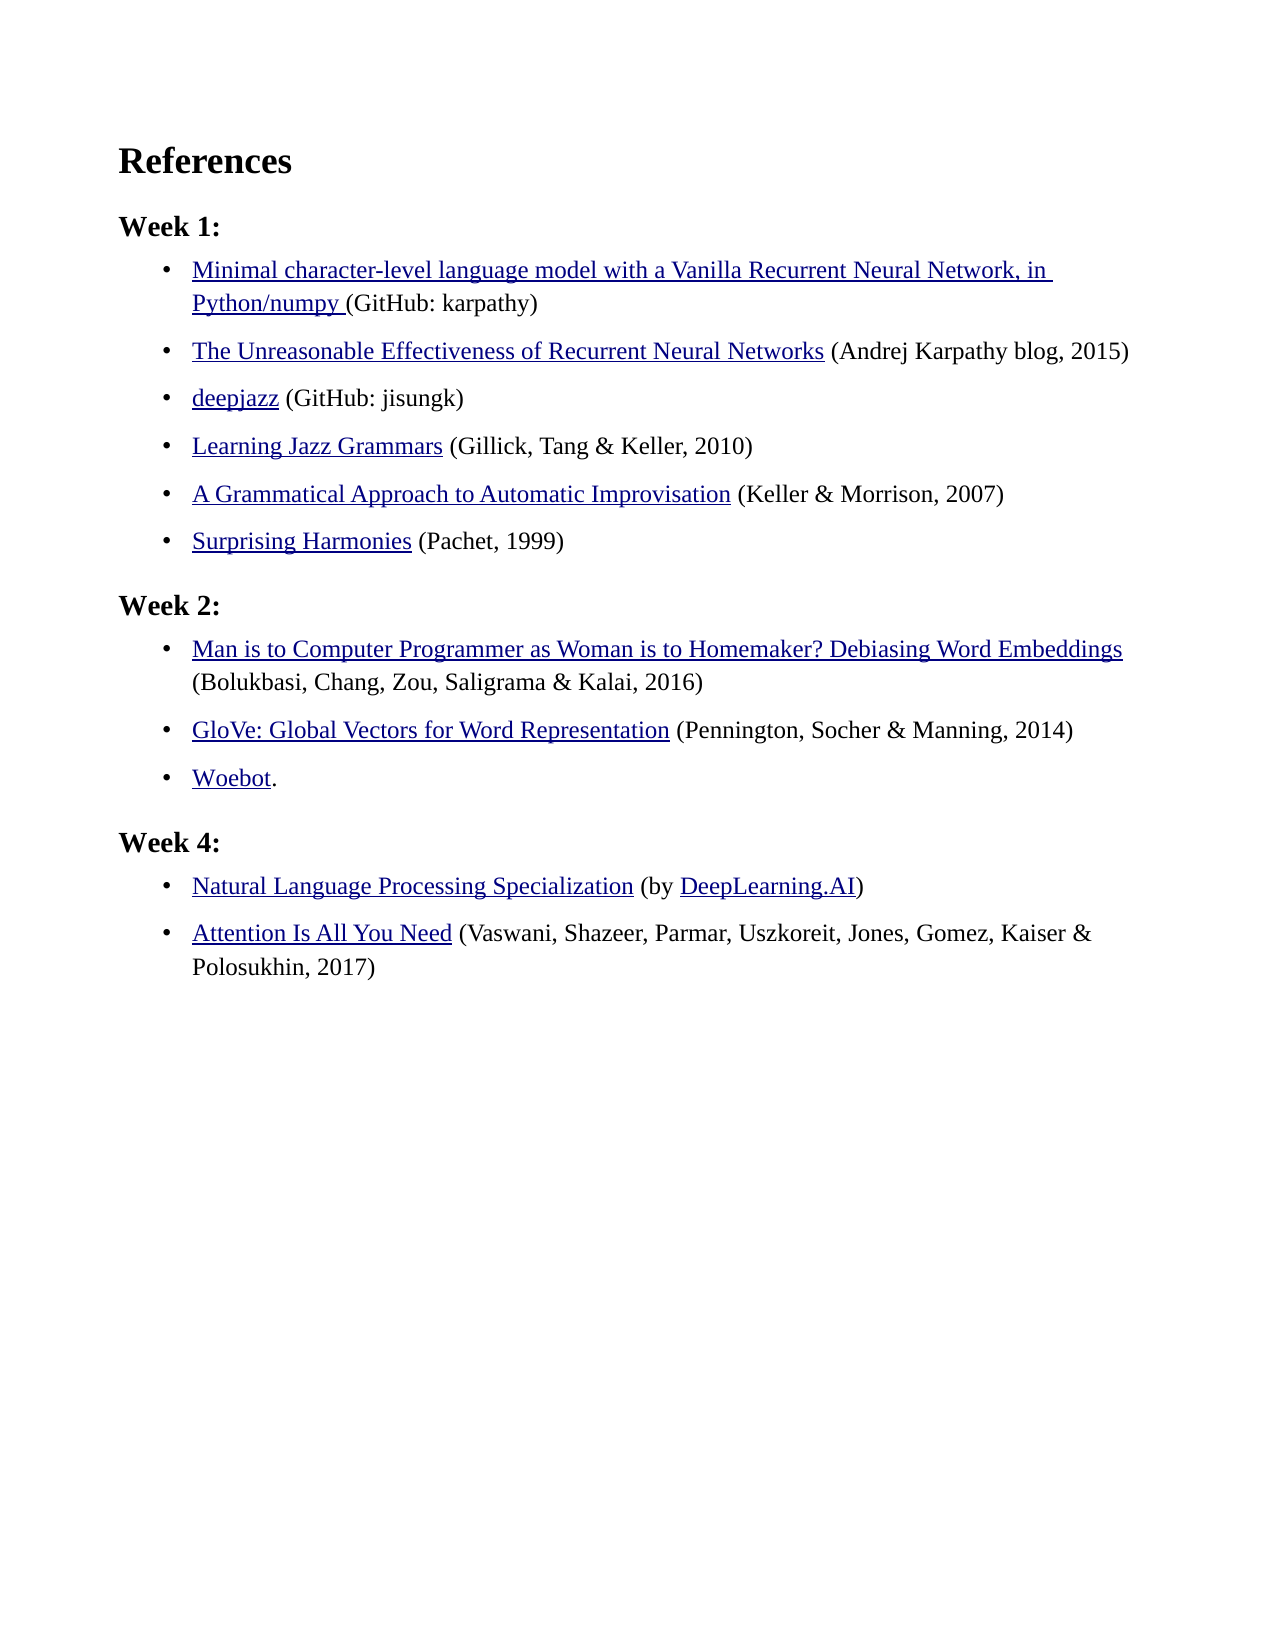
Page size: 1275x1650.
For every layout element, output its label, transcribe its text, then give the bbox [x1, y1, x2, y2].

list GloVe: Global Vectors for Word Representation (Pennington, Socher & Manning, 2014) [162, 715, 1157, 744]
subtitle References [118, 139, 1157, 182]
list Learning Jazz Grammars (Gillick, Tang & Keller, 2010) [162, 431, 1157, 460]
list Attention Is All You Need (Vaswani, Shazeer, Parmar, Uszkoreit, Jones, Gomez, Kaiser​ & Polosukhin, 2017) [162, 918, 1157, 980]
list W​oebot. [162, 763, 1157, 791]
list Minimal character-level language model with a Vanilla Recurrent Neural Network, in Python/numpy (GitHub: karpathy) [162, 255, 1157, 317]
subtitle W​eek 1: [118, 209, 1157, 243]
list Surprising Harmonies (Pachet, 1999) [162, 526, 1157, 555]
list Man is to Computer Programmer as Woman is to Homemaker? Debiasing Word Embeddings (Bolukbasi, Chang, Zou, Saligrama​ & Kalai, 2016) [162, 634, 1157, 696]
subtitle W​eek 2: [118, 588, 1157, 622]
subtitle W​eek 4: [118, 825, 1157, 858]
list The Unreasonable Effectiveness of Recurrent Neural Networks (Andrej Karpathy blog, 2015) [162, 336, 1157, 364]
list Natural Language Processing Specialization (by DeepLearning.AI) [162, 871, 1157, 900]
list A Grammatical Approach to Automatic Improvisation (Keller & Morrison, 2007) [162, 479, 1157, 507]
list d​eepjazz (GitHub: jisungk) [162, 383, 1157, 412]
